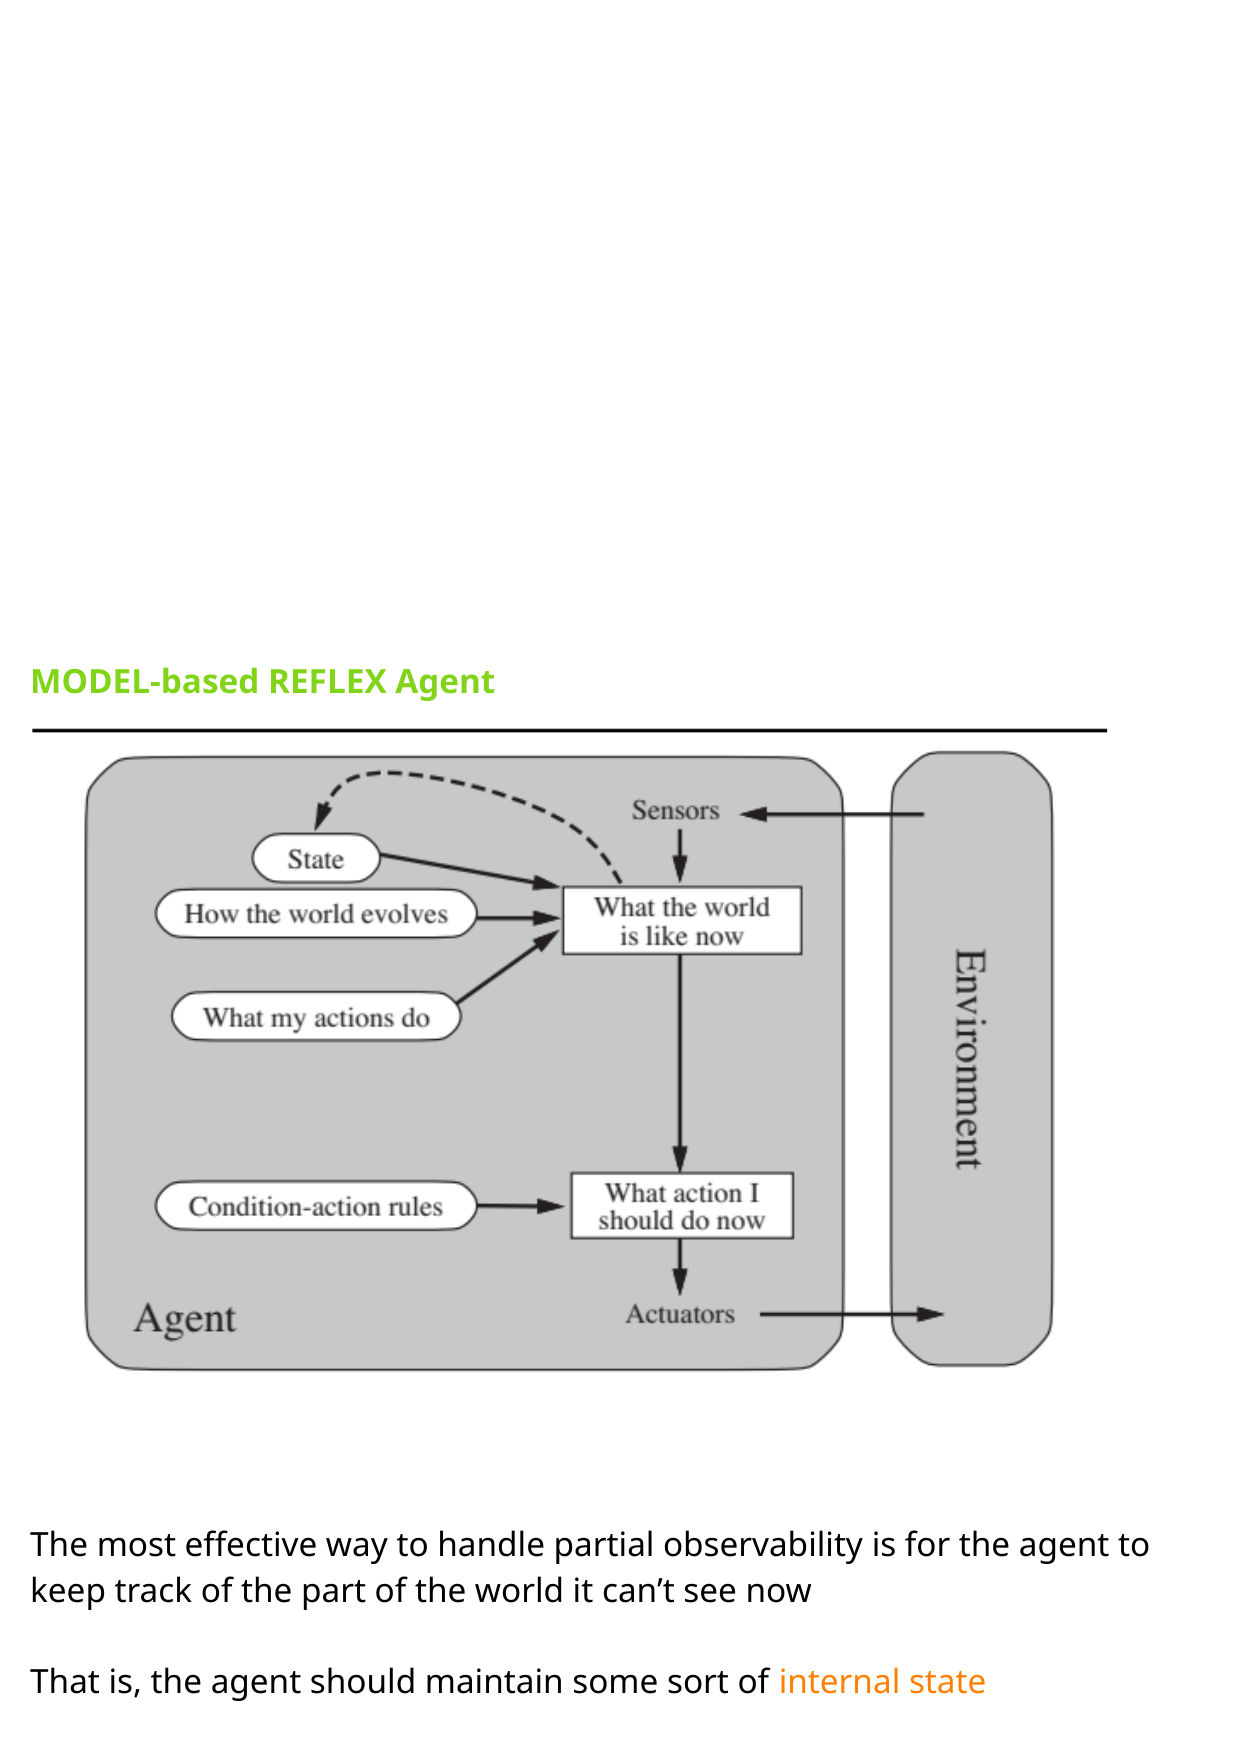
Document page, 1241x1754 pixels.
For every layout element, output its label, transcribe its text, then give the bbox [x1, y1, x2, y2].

subtitle MODEL-based REFLEX Agent [30, 658, 1211, 704]
picture [32, 726, 1108, 1381]
subtitle That is, the agent should maintain some sort of internal state [30, 1657, 1211, 1703]
subtitle The most effective way to handle partial observability is for the agent to keep track of the part of the world it can’t see now [30, 1521, 1211, 1612]
